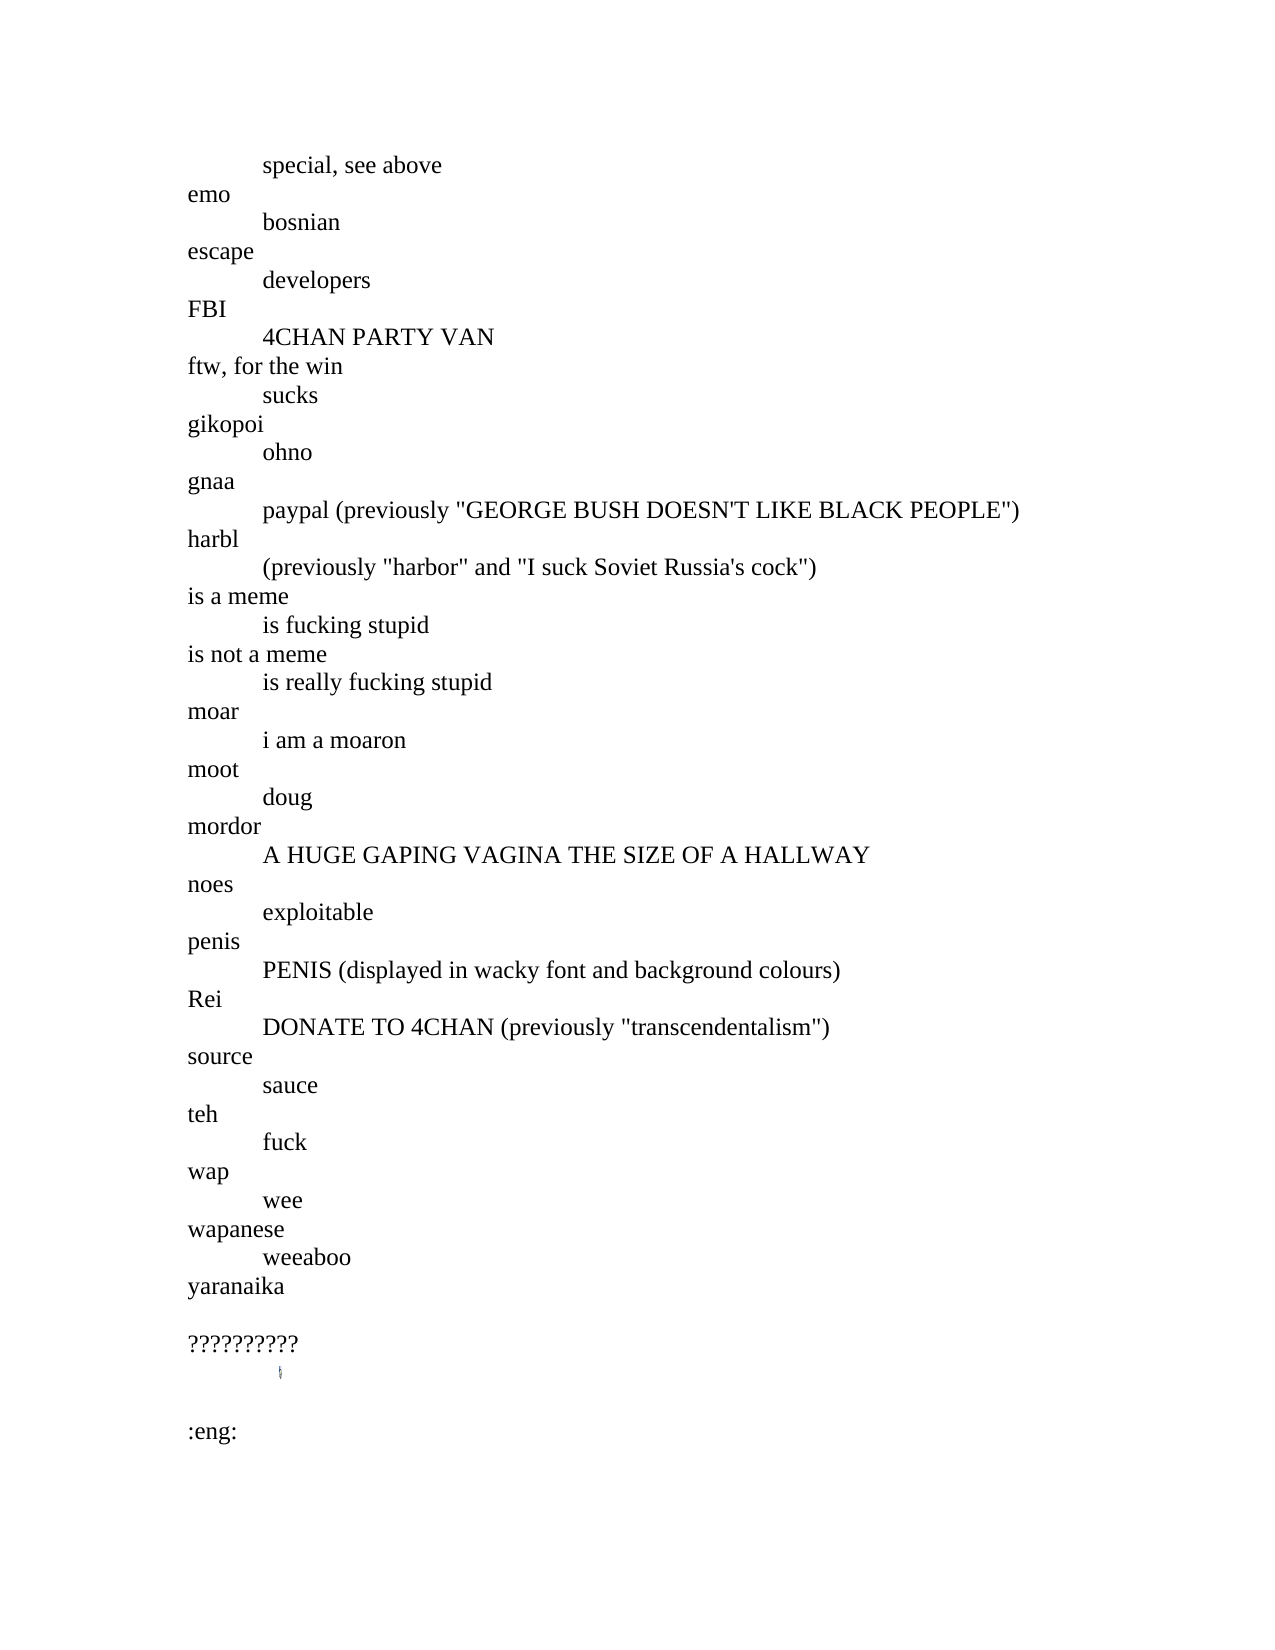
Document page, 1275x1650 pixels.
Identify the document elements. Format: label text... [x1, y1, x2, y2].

text is really fucking stupid [262, 667, 1087, 696]
text wapanese [187, 1214, 1087, 1242]
text teh [187, 1099, 1087, 1127]
text paypal (previously "GEORGE BUSH DOESN'T LIKE BLACK PEOPLE") [262, 495, 1087, 524]
text Rei [187, 984, 1087, 1012]
text special, see above [262, 150, 1087, 179]
text penis [187, 926, 1087, 955]
text source [187, 1041, 1087, 1070]
text gikopoi [187, 409, 1087, 437]
text moar [187, 696, 1087, 725]
text wee [262, 1185, 1087, 1214]
text wap [187, 1156, 1087, 1185]
text yaranaika [187, 1271, 1087, 1300]
text A HUGE GAPING VAGINA THE SIZE OF A HALLWAY [262, 840, 1087, 869]
text escape [187, 236, 1087, 265]
text ohno [262, 437, 1087, 466]
text (previously "harbor" and "I suck Soviet Russia's cock") [262, 552, 1087, 581]
text sucks [262, 380, 1087, 409]
text exploitable [262, 897, 1087, 926]
text DONATE TO 4CHAN (previously "transcendentalism") [262, 1012, 1087, 1041]
text doug [262, 782, 1087, 811]
text emo [187, 179, 1087, 207]
text ftw, for the win [187, 351, 1087, 380]
text i am a moaron [262, 725, 1087, 754]
text noes [187, 869, 1087, 897]
text sauce [262, 1070, 1087, 1099]
text PENIS (displayed in wacky font and background colours) [262, 955, 1087, 984]
text weeaboo [262, 1242, 1087, 1271]
text is a meme [187, 581, 1087, 610]
text harbl [187, 524, 1087, 552]
text fuck [262, 1127, 1087, 1156]
text bosnian [262, 207, 1087, 236]
text is fucking stupid [262, 610, 1087, 639]
text FBI [187, 294, 1087, 322]
text 4CHAN PARTY VAN [262, 322, 1087, 351]
text :eng: [187, 1416, 1087, 1445]
text is not a meme [187, 639, 1087, 667]
text mordor [187, 811, 1087, 840]
text developers [262, 265, 1087, 294]
text ?????????? [187, 1329, 1087, 1357]
text gnaa [187, 466, 1087, 495]
text moot [187, 754, 1087, 782]
